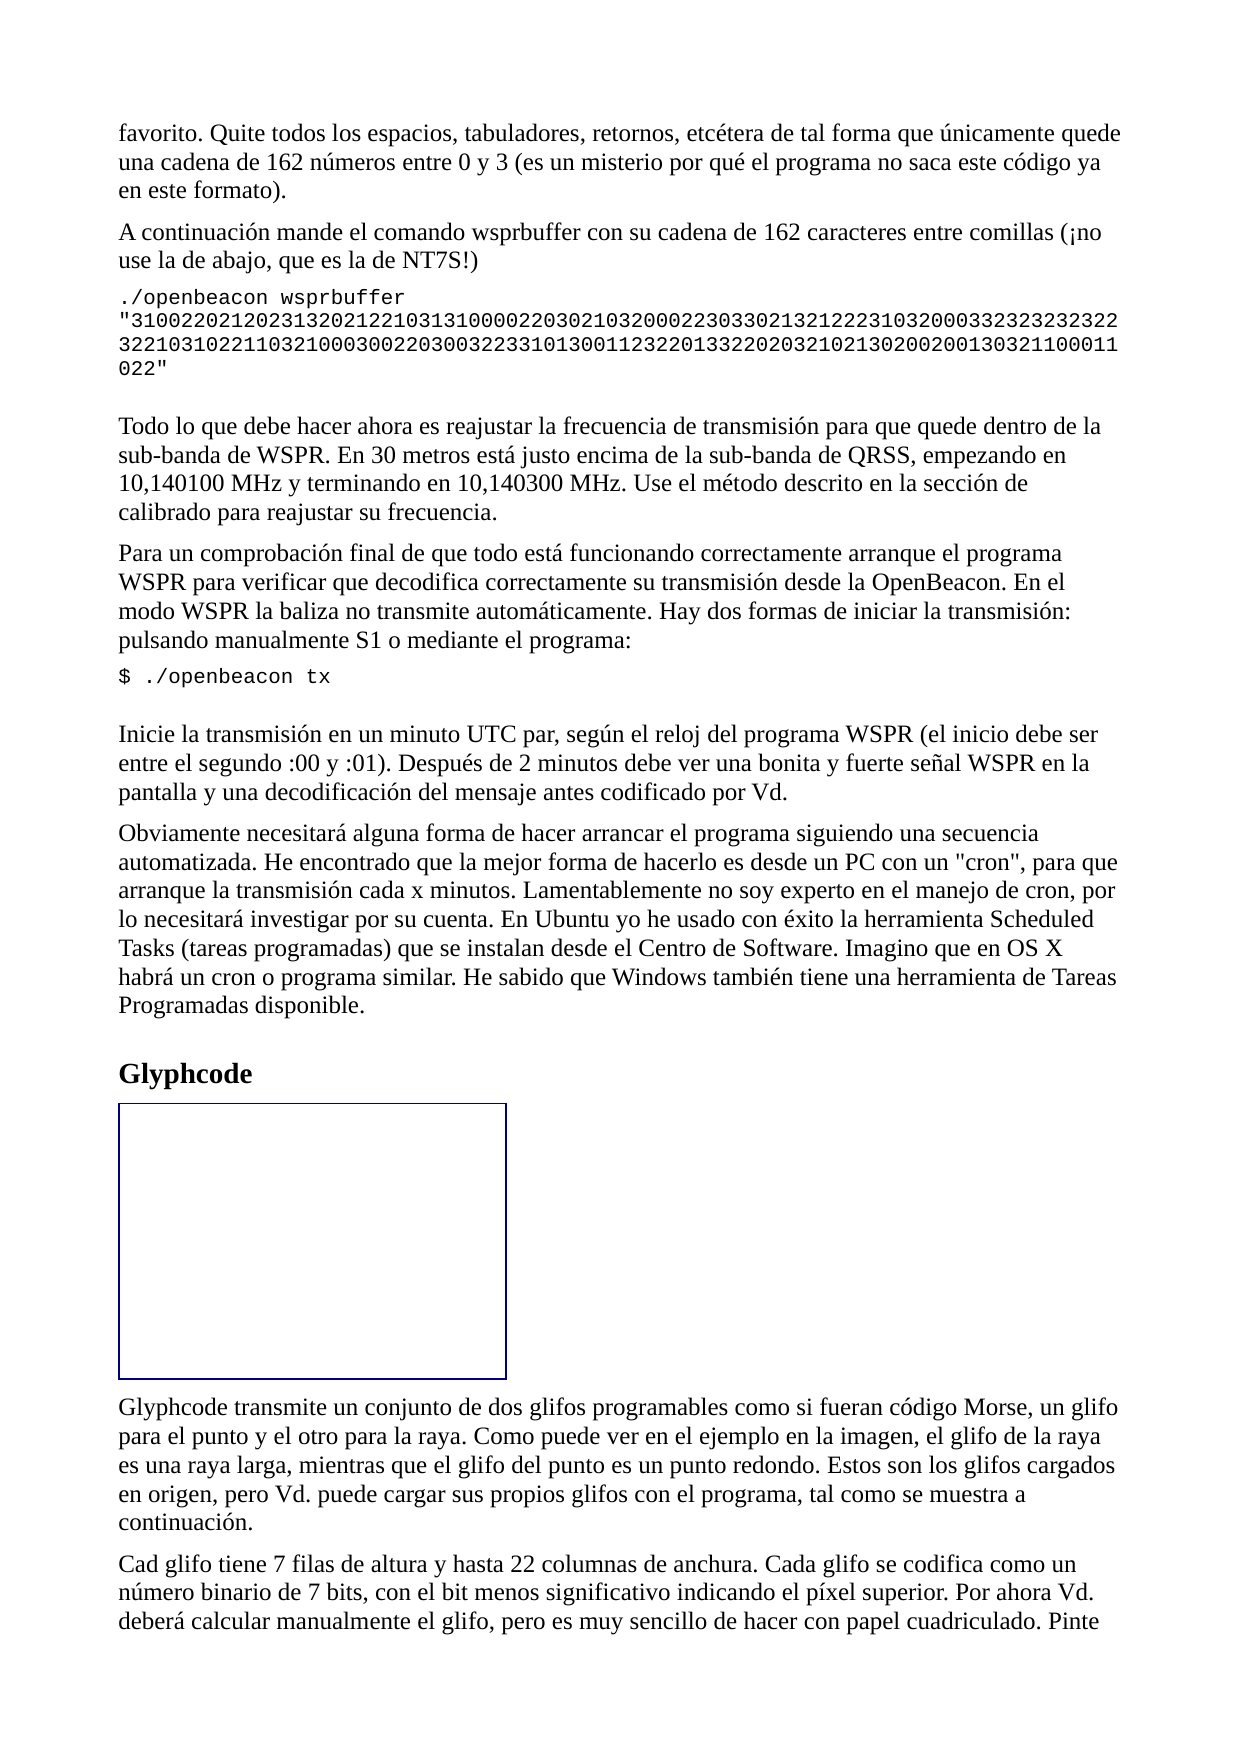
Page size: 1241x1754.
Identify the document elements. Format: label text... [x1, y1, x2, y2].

text Para un comprobación final de que todo está funcionando correctamente arranque el programa WSPR para verificar que decodifica correctamente su transmisión desde la OpenBeacon. En el modo WSPR la baliza no transmite automáticamente. Hay dos formas de iniciar la transmisión: pulsando manualmente S1 o mediante el programa: [118, 538, 1122, 653]
text Glyphcode transmite un conjunto de dos glifos programables como si fueran código Morse, un glifo para el punto y el otro para la raya. Como puede ver en el ejemplo en la imagen, el glifo de la raya es una raya larga, mientras que el glifo del punto es un punto redondo. Estos son los glifos cargados en origen, pero Vd. puede cargar sus propios glifos con el programa, tal como se muestra a continuación. [118, 1392, 1122, 1536]
text A continuación mande el comando wsprbuffer con su cadena de 162 caracteres entre comillas (¡no use la de abajo, que es la de NT7S!) [118, 217, 1122, 274]
text Todo lo que debe hacer ahora es reajustar la frecuencia de transmisión para que quede dentro de la sub-banda de WSPR. En 30 metros está justo encima de la sub-banda de QRSS, empezando en 10,140100 MHz y terminando en 10,140300 MHz. Use el método descrito en la sección de calibrado para reajustar su frecuencia. [118, 411, 1122, 526]
subtitle Glyphcode [118, 1057, 1122, 1090]
text favorito. Quite todos los espacios, tabuladores, retornos, etcétera de tal forma que únicamente quede una cadena de 162 números entre 0 y 3 (es un misterio por qué el programa no saca este código ya en este formato). [118, 118, 1122, 204]
text ./openbeacon wsprbuffer "310022021202313202122103131000022030210320002230330213212223103200033232323232232210310221103210003002203003223310130011232201332202032102130200200130321100011022" [118, 287, 1122, 381]
text Cad glifo tiene 7 filas de altura y hasta 22 columnas de anchura. Cada glifo se codifica como un número binario de 7 bits, con el bit menos significativo indicando el píxel superior. Por ahora Vd. deberá calcular manualmente el glifo, pero es muy sencillo de hacer con papel cuadriculado. Pinte [118, 1549, 1122, 1635]
text $ ./openbeacon tx [118, 666, 1122, 689]
text Obviamente necesitará alguna forma de hacer arrancar el programa siguiendo una secuencia automatizada. He encontrado que la mejor forma de hacerlo es desde un PC con un "cron", para que arranque la transmisión cada x minutos. Lamentablemente no soy experto en el manejo de cron, por lo necesitará investigar por su cuenta. En Ubuntu yo he usado con éxito la herramienta Scheduled Tasks (tareas programadas) que se instalan desde el Centro de Software. Imagino que en OS X habrá un cron o programa similar. He sabido que Windows también tiene una herramienta de Tareas Programadas disponible. [118, 818, 1122, 1019]
text Inicie la transmisión en un minuto UTC par, según el reloj del programa WSPR (el inicio debe ser entre el segundo :00 y :01). Después de 2 minutos debe ver una bonita y fuerte señal WSPR en la pantalla y una decodificación del mensaje antes codificado por Vd. [118, 719, 1122, 805]
